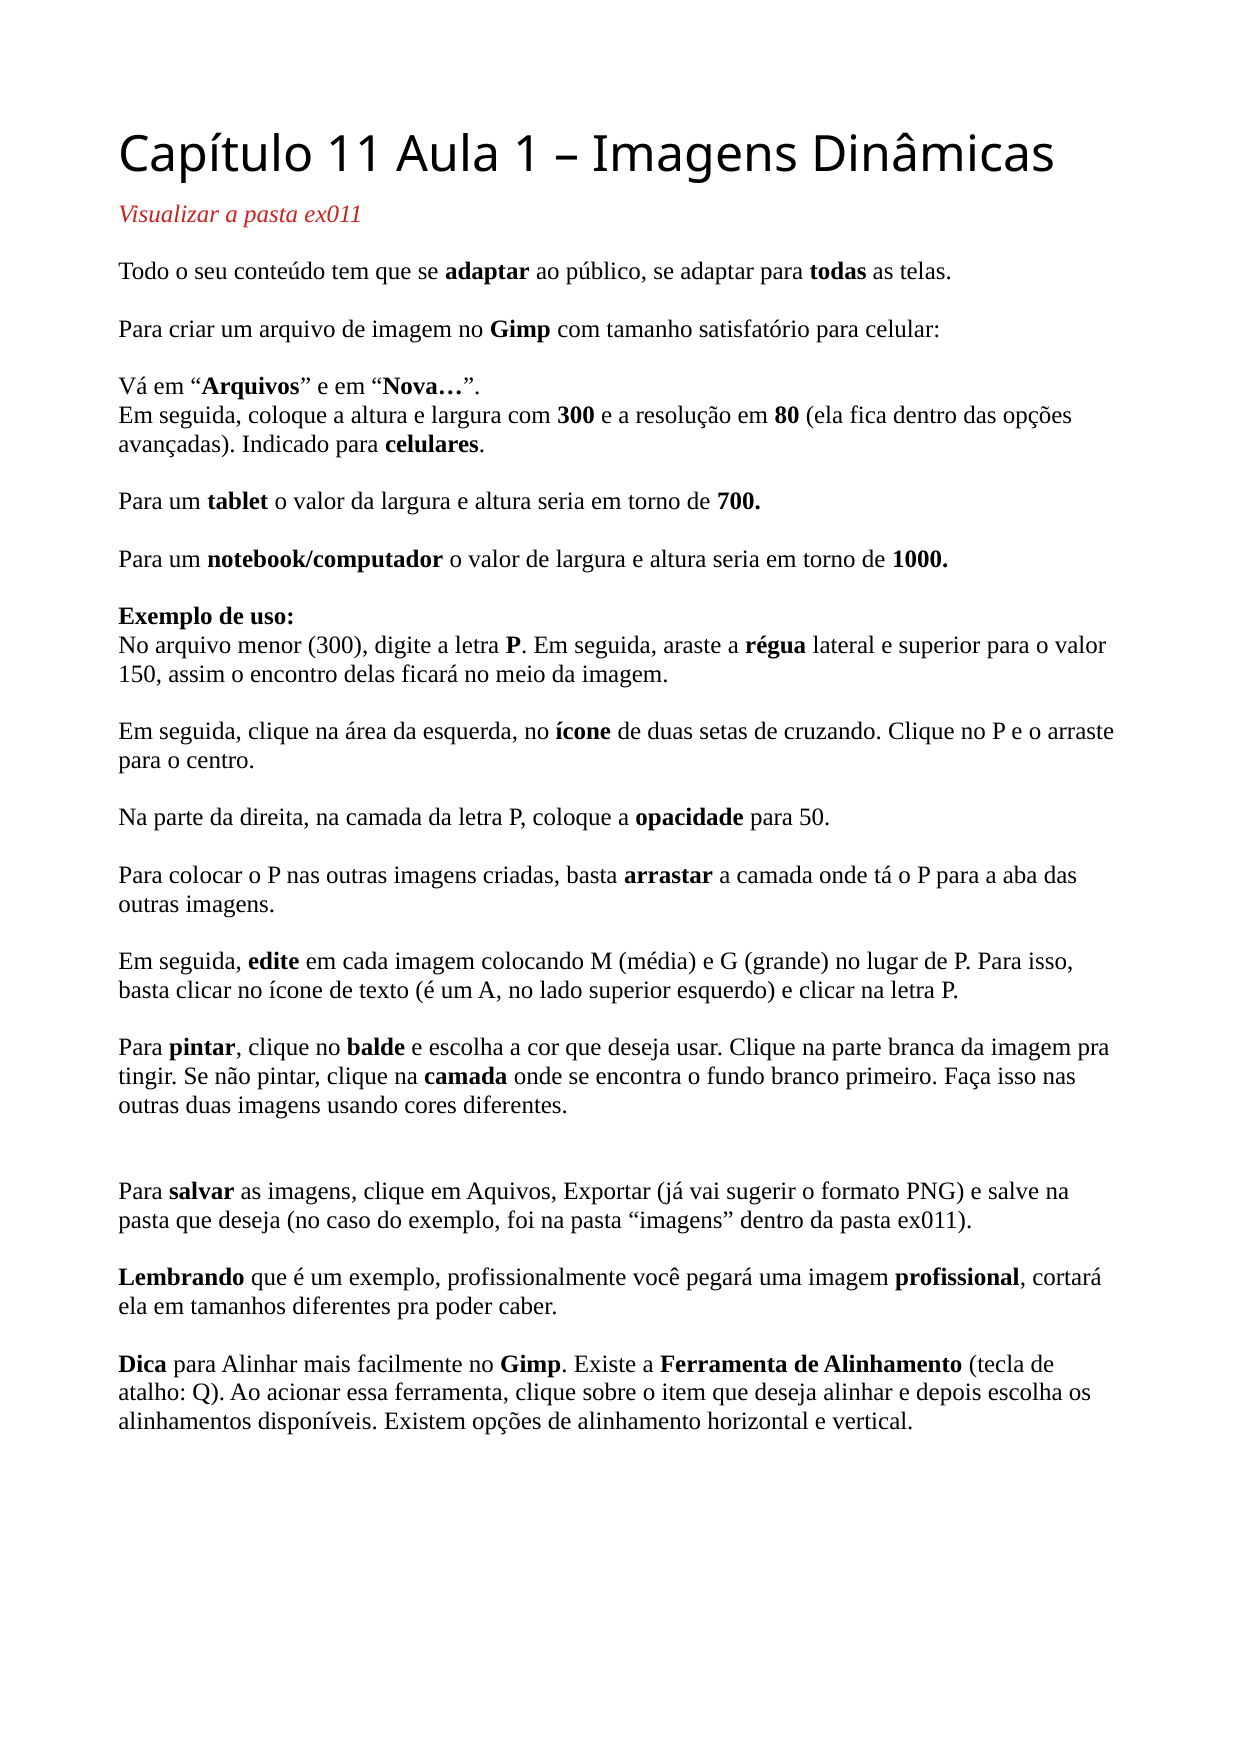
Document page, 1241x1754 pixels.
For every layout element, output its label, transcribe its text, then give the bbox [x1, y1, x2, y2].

text Na parte da direita, na camada da letra P, coloque a opacidade para 50. [118, 802, 1122, 831]
subtitle Capítulo 11 Aula 1 – Imagens Dinâmicas [118, 118, 1122, 186]
text Dica para Alinhar mais facilmente no Gimp. Existe a Ferramenta de Alinhamento (tecla de atalho: Q). Ao acionar essa ferramenta, clique sobre o item que deseja alinhar e depois escolha os alinhamentos disponíveis. Existem opções de alinhamento horizontal e vertical. [118, 1349, 1122, 1435]
text Visualizar a pasta ex011 [118, 199, 1122, 227]
text Todo o seu conteúdo tem que se adaptar ao público, se adaptar para todas as telas. [118, 256, 1122, 285]
text No arquivo menor (300), digite a letra P. Em seguida, araste a régua lateral e superior para o valor 150, assim o encontro delas ficará no meio da imagem. [118, 630, 1122, 687]
text Lembrando que é um exemplo, profissionalmente você pegará uma imagem profissional, cortará ela em tamanhos diferentes pra poder caber. [118, 1262, 1122, 1320]
text Em seguida, clique na área da esquerda, no ícone de duas setas de cruzando. Clique no P e o arraste para o centro. [118, 716, 1122, 774]
text Para pintar, clique no balde e escolha a cor que deseja usar. Clique na parte branca da imagem pra tingir. Se não pintar, clique na camada onde se encontra o fundo branco primeiro. Faça isso nas outras duas imagens usando cores diferentes. [118, 1032, 1122, 1119]
text Para salvar as imagens, clique em Aquivos, Exportar (já vai sugerir o formato PNG) e salve na pasta que deseja (no caso do exemplo, foi na pasta “imagens” dentro da pasta ex011). [118, 1176, 1122, 1234]
text Vá em “Arquivos” e em “Nova…”. [118, 371, 1122, 400]
text Para um notebook/computador o valor de largura e altura seria em torno de 1000. [118, 544, 1122, 572]
text Para colocar o P nas outras imagens criadas, basta arrastar a camada onde tá o P para a aba das outras imagens. [118, 860, 1122, 917]
text Em seguida, coloque a altura e largura com 300 e a resolução em 80 (ela fica dentro das opções avançadas). Indicado para celulares. [118, 400, 1122, 457]
text Em seguida, edite em cada imagem colocando M (média) e G (grande) no lugar de P. Para isso, basta clicar no ícone de texto (é um A, no lado superior esquerdo) e clicar na letra P. [118, 946, 1122, 1004]
text Para criar um arquivo de imagem no Gimp com tamanho satisfatório para celular: [118, 314, 1122, 342]
text Para um tablet o valor da largura e altura seria em torno de 700. [118, 486, 1122, 515]
text Exemplo de uso: [118, 601, 1122, 630]
